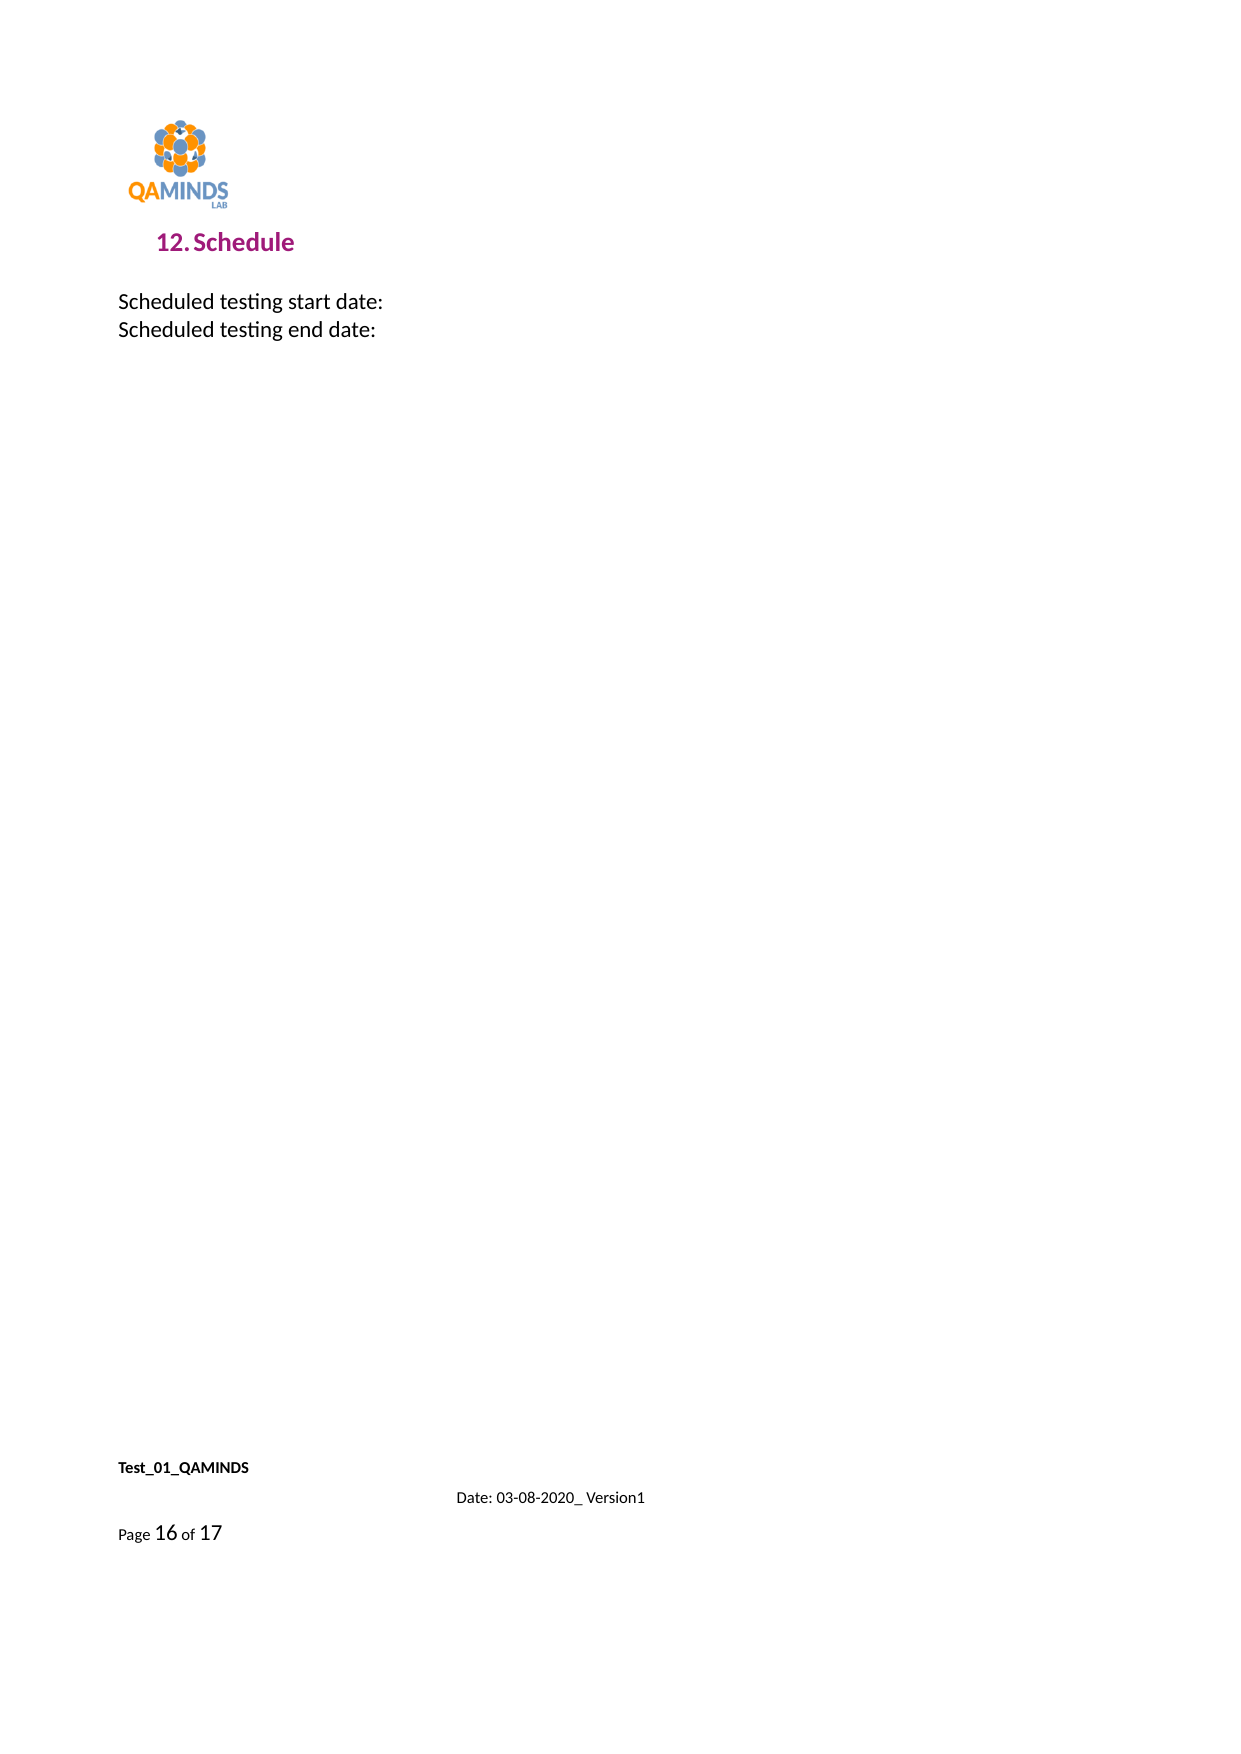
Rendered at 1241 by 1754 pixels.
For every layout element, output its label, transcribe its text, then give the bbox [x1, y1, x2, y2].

text Scheduled testing start date: [118, 287, 1053, 315]
subtitle Schedule [156, 225, 1053, 258]
text Scheduled testing end date: [118, 315, 1053, 343]
